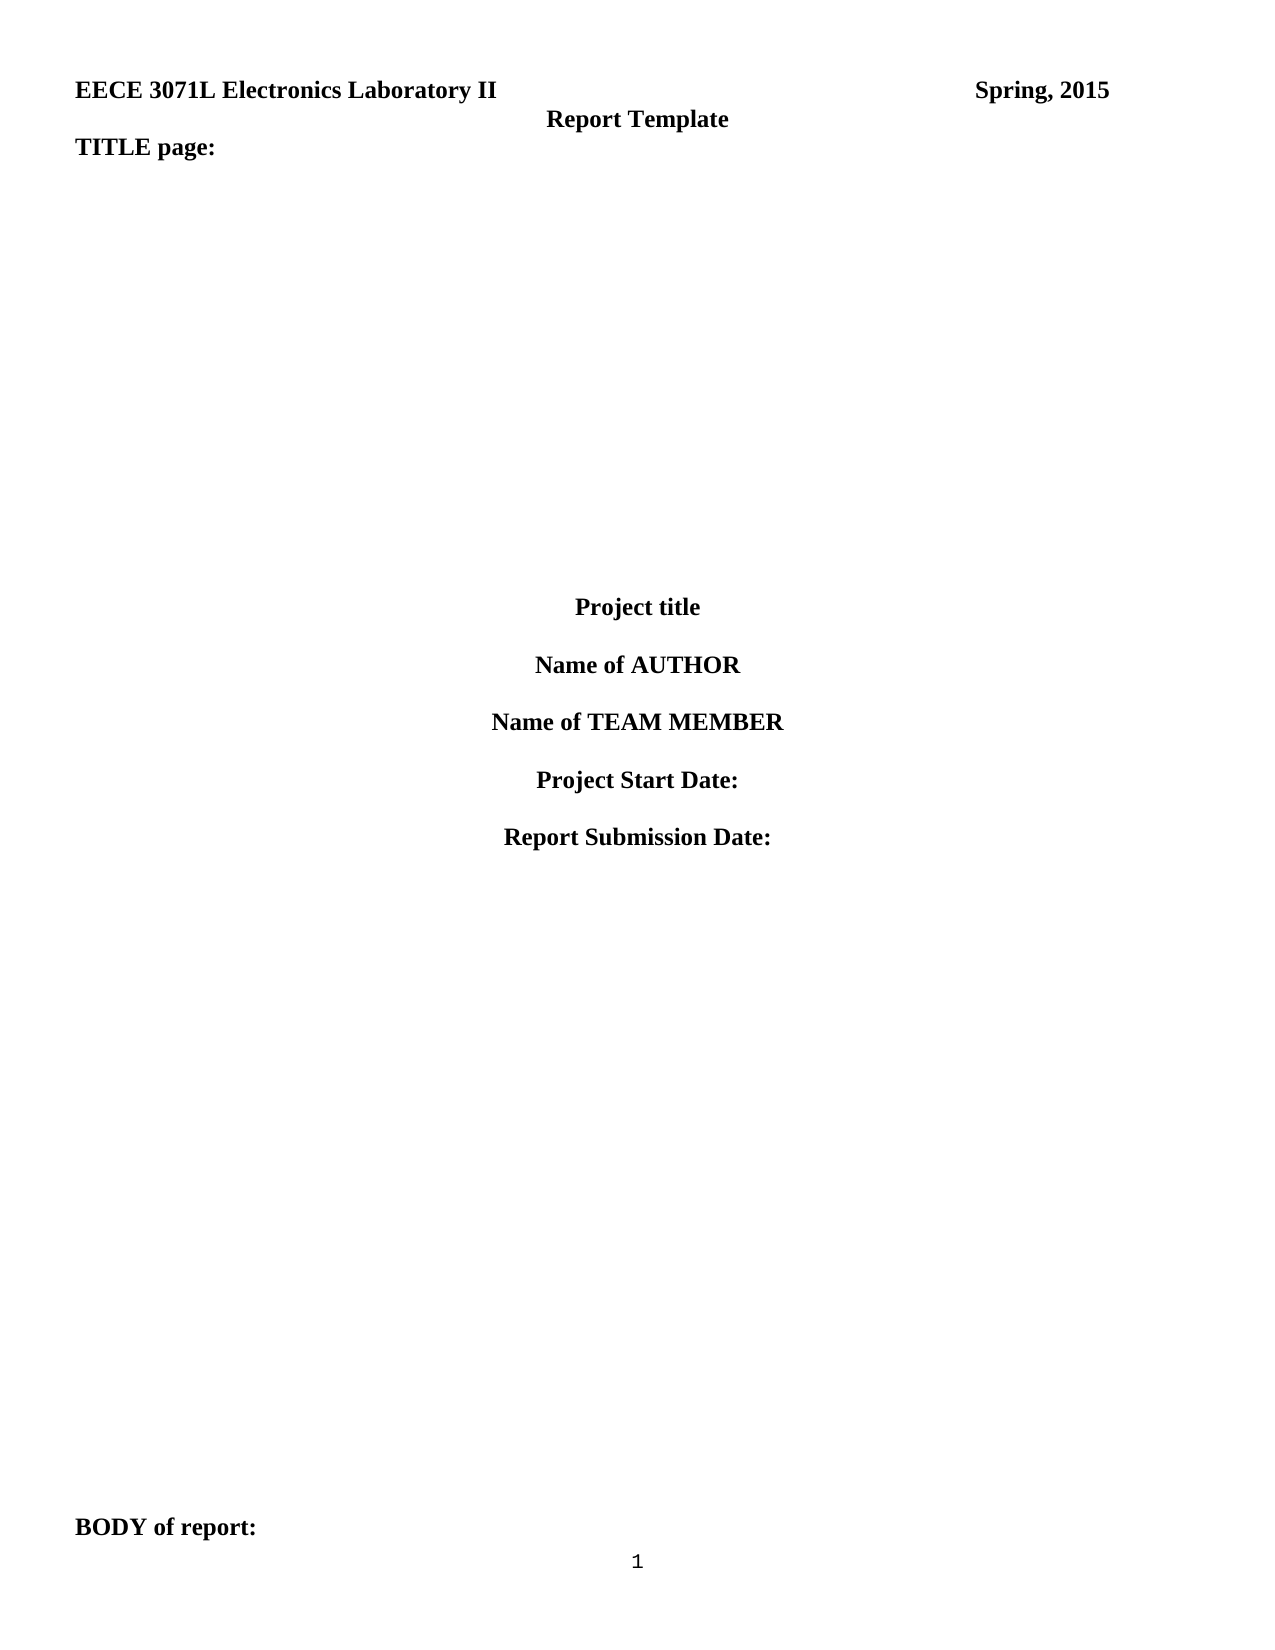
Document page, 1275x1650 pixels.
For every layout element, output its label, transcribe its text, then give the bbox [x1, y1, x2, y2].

text Project title [75, 592, 1200, 621]
text Report Submission Date: [75, 822, 1200, 851]
text Name of AUTHOR [75, 650, 1200, 679]
text EECE 3071L Electronics Laboratory II Spring, 2015 [75, 75, 1200, 104]
text BODY of report: [75, 1512, 1200, 1541]
text TITLE page: [75, 132, 1200, 161]
text Project Start Date: [75, 765, 1200, 794]
text Name of TEAM MEMBER [75, 707, 1200, 736]
text Report Template [75, 104, 1200, 132]
